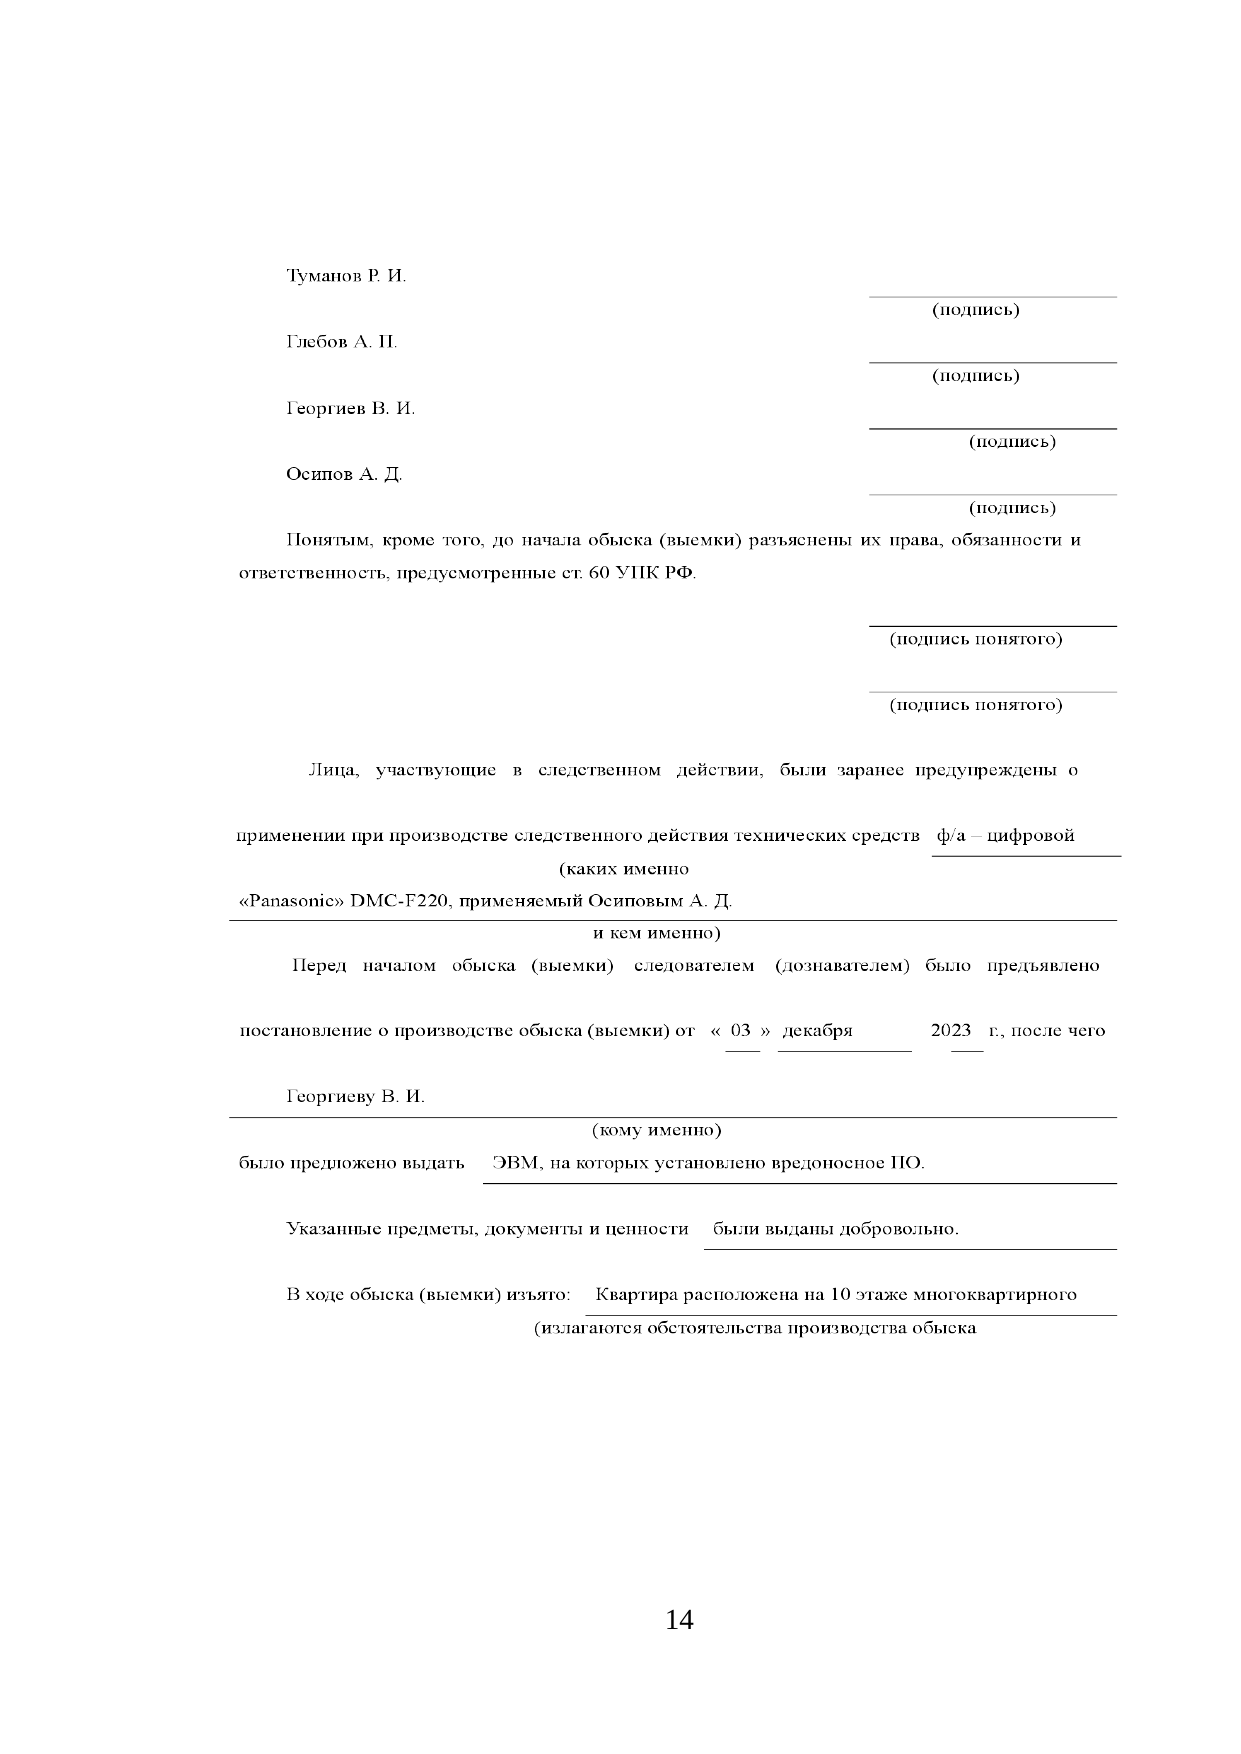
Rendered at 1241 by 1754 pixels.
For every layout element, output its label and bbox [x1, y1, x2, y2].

picture [139, 175, 1182, 1502]
